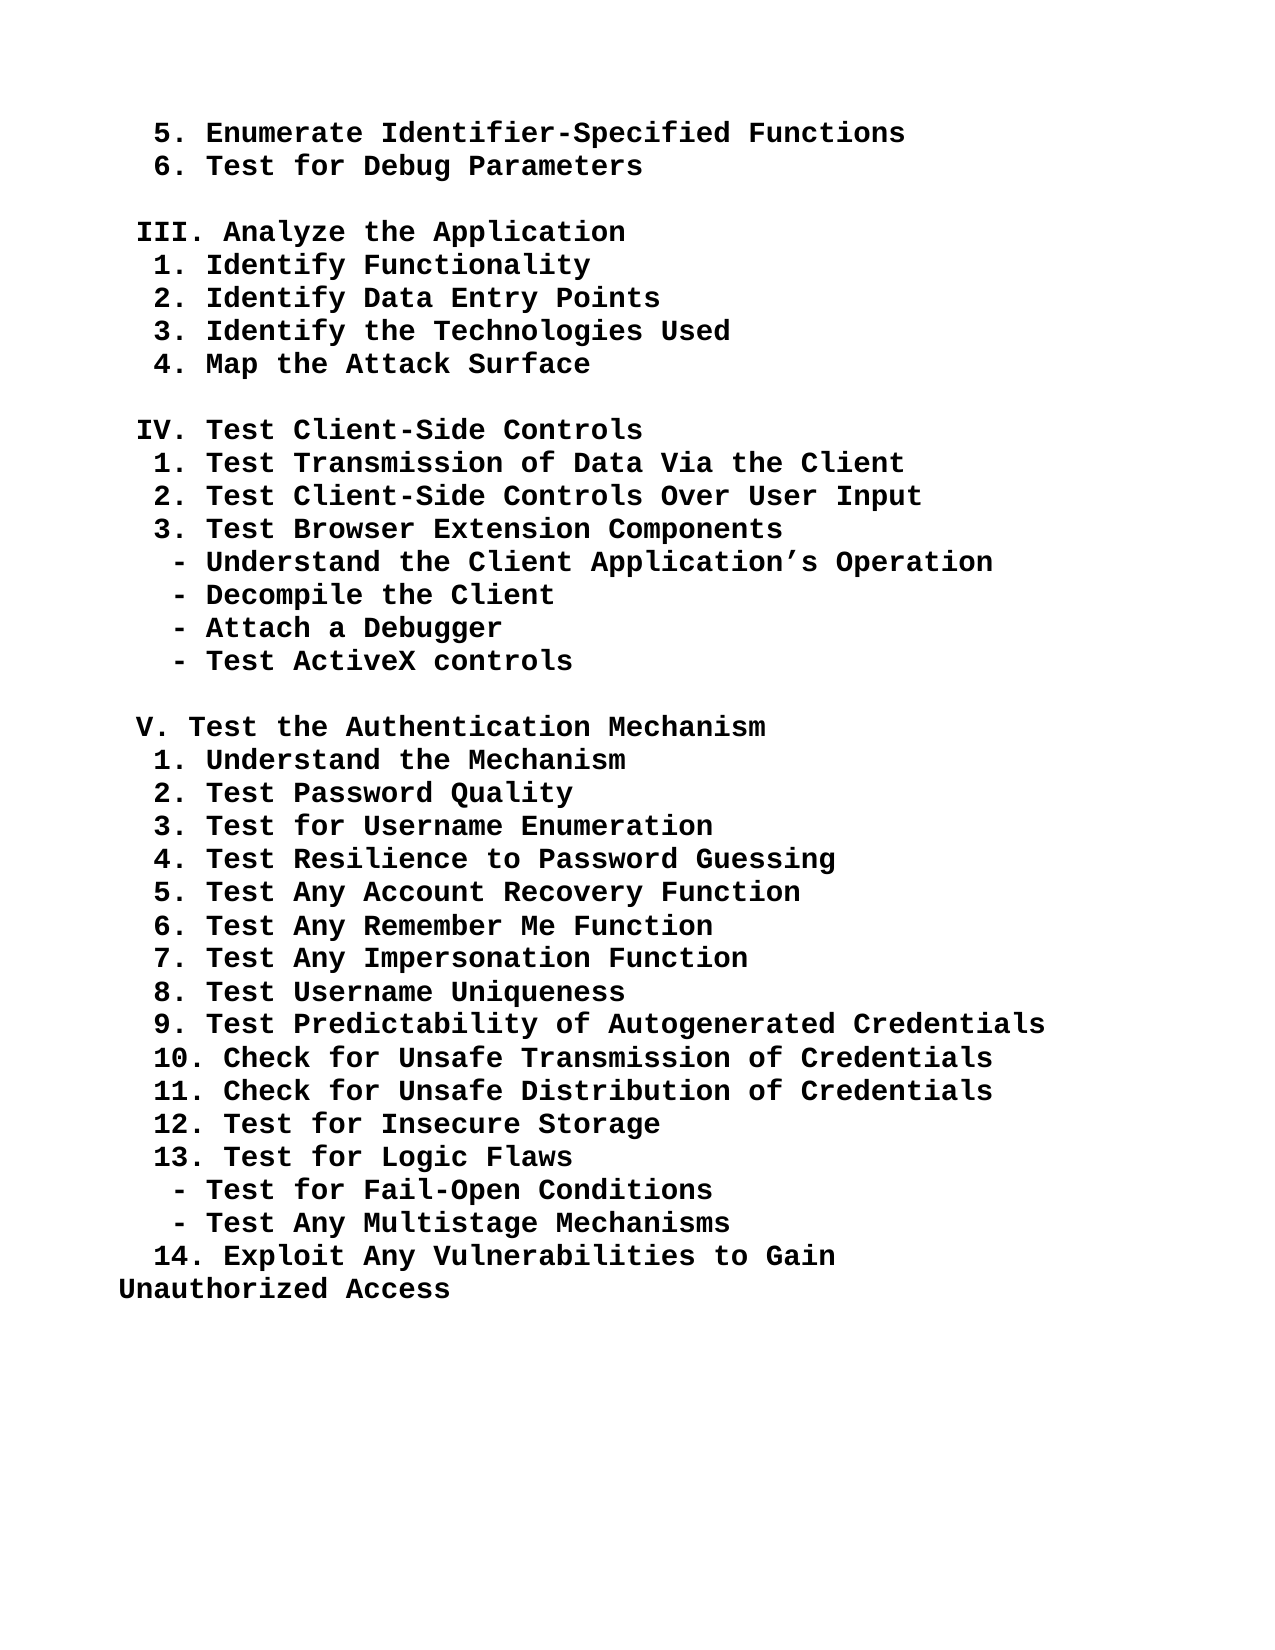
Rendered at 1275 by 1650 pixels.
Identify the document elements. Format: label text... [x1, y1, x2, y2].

text 2. Test Client-Side Controls Over User Input [118, 481, 1157, 514]
text 12. Test for Insecure Storage [118, 1109, 1157, 1142]
text 7. Test Any Impersonation Function [118, 944, 1157, 977]
text 2. Test Password Quality [118, 778, 1157, 812]
text 3. Test for Username Enumeration [118, 812, 1157, 844]
text 1. Understand the Mechanism [118, 746, 1157, 778]
text - Attach a Debugger [118, 613, 1157, 646]
text 9. Test Predictability of Autogenerated Credentials [118, 1010, 1157, 1043]
text 10. Check for Unsafe Transmission of Credentials [118, 1043, 1157, 1076]
text 13. Test for Logic Flaws [118, 1142, 1157, 1175]
text 1. Test Transmission of Data Via the Client [118, 448, 1157, 481]
text 8. Test Username Uniqueness [118, 977, 1157, 1010]
text V. Test the Authentication Mechanism [118, 712, 1157, 746]
text - Decompile the Client [118, 580, 1157, 613]
text 3. Test Browser Extension Components [118, 514, 1157, 547]
text 4. Test Resilience to Password Guessing [118, 844, 1157, 878]
text 14. Exploit Any Vulnerabilities to Gain [118, 1241, 1157, 1274]
text - Test for Fail-Open Conditions [118, 1175, 1157, 1208]
text 5. Test Any Account Recovery Function [118, 878, 1157, 911]
text - Test ActiveX controls [118, 646, 1157, 679]
text 3. Identify the Technologies Used [118, 316, 1157, 349]
text 4. Map the Attack Surface [118, 349, 1157, 382]
text - Test Any Multistage Mechanisms [118, 1208, 1157, 1241]
text 11. Check for Unsafe Distribution of Credentials [118, 1076, 1157, 1109]
text IV. Test Client-Side Controls [118, 415, 1157, 448]
text III. Analyze the Application [118, 217, 1157, 250]
text 6. Test Any Remember Me Function [118, 911, 1157, 944]
text - Understand the Client Application’s Operation [118, 547, 1157, 580]
text 5. Enumerate Identifier-Specified Functions [118, 118, 1157, 151]
text 2. Identify Data Entry Points [118, 283, 1157, 316]
text 6. Test for Debug Parameters [118, 151, 1157, 184]
text Unauthorized Access [118, 1274, 1157, 1307]
text 1. Identify Functionality [118, 250, 1157, 283]
